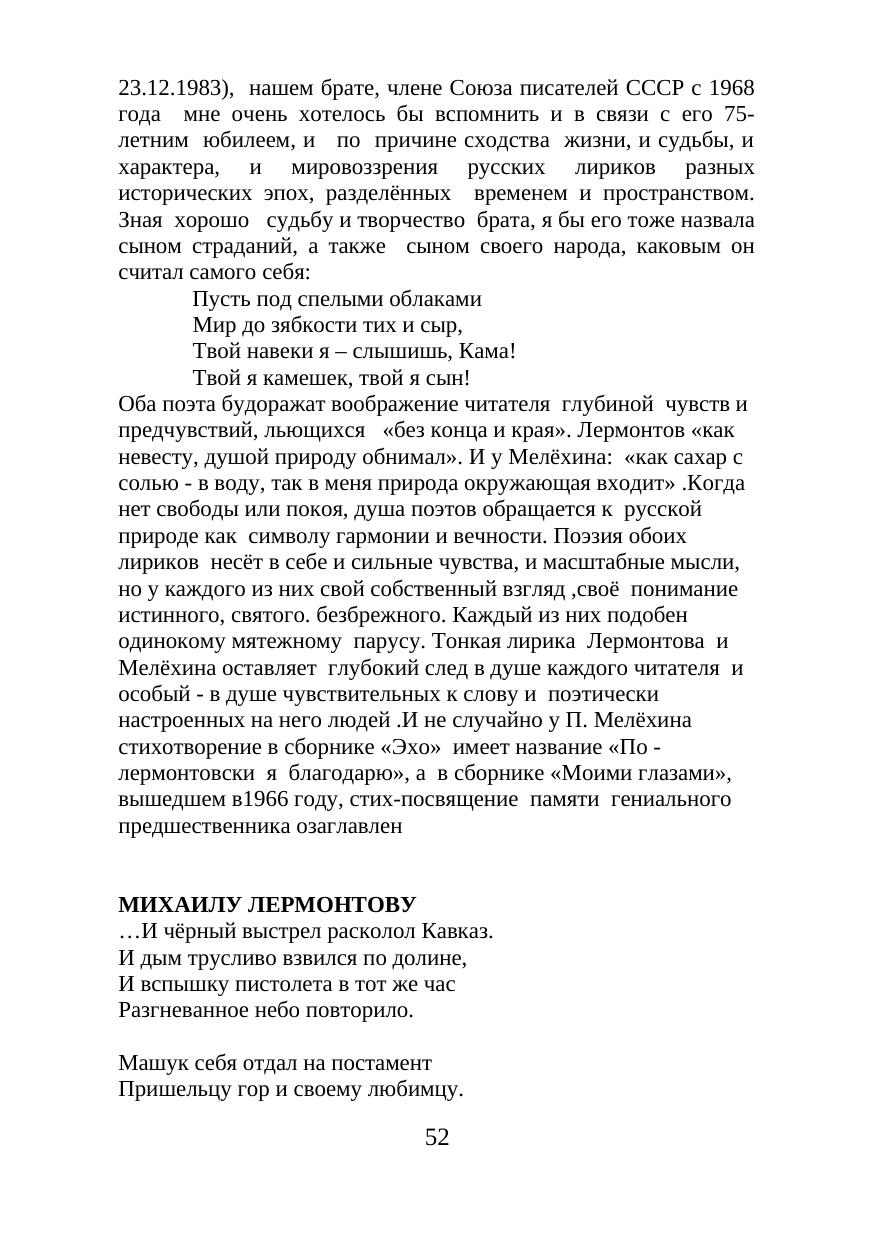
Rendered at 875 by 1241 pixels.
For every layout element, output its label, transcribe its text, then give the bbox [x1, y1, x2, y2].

text МИХАИЛУ ЛЕРМОНТОВУ [118, 891, 756, 917]
text Машук себя отдал на постамент Пришельцу гор и своему любимцу. [118, 1023, 756, 1102]
text …И чёрный выстрел расколол Кавказ. И дым трусливо взвился по долине, [118, 917, 756, 970]
text Пусть под спелыми облаками Мир до зябкости тих и сыр, Твой навеки я – слышишь, Кама! Твой я камешек, твой я сын! Оба поэта будоражат воображение читателя глубиной чувств и предчувствий, льющихся «без конца и края». Лермонтов «как невесту, душой природу обнимал». И у Мелёхина: «как сахар с солью - в воду, так в меня природа окружающая входит» .Когда нет свободы или покоя, душа поэтов обращается к русской природе как символу гармонии и вечности. Поэзия обоих лириков несёт в себе и сильные чувства, и масштабные мысли, но у каждого из них свой собственный взгляд ,своё понимание истинного, святого. безбрежного. Каждый из них подобен одинокому мятежному парусу. Тонкая лирика Лермонтова и Мелёхина оставляет глубокий след в душе каждого читателя и особый - в душе чувствительных к слову и поэтически настроенных на него людей .И не случайно у П. Мелёхина стихотворение в сборнике «Эхо» имеет название «По - лермонтовски я благодарю», а в сборнике «Моими глазами», вышедшем в1966 году, стих-посвящение памяти гениального предшественника озаглавлен [118, 285, 756, 838]
text И вспышку пистолета в тот же час Разгневанное небо повторило. [118, 970, 756, 1023]
text 23.12.1983), нашем брате, члене Союза писателей СССР с 1968 года мне очень хотелось бы вспомнить и в связи с его 75-летним юбилеем, и по причине сходства жизни, и судьбы, и характера, и мировоззрения русских лириков разных исторических эпох, разделённых временем и пространством. Зная хорошо судьбу и творчество брата, я бы его тоже назвала сыном страданий, а также сыном своего народа, каковым он считал самого себя: [118, 74, 756, 285]
